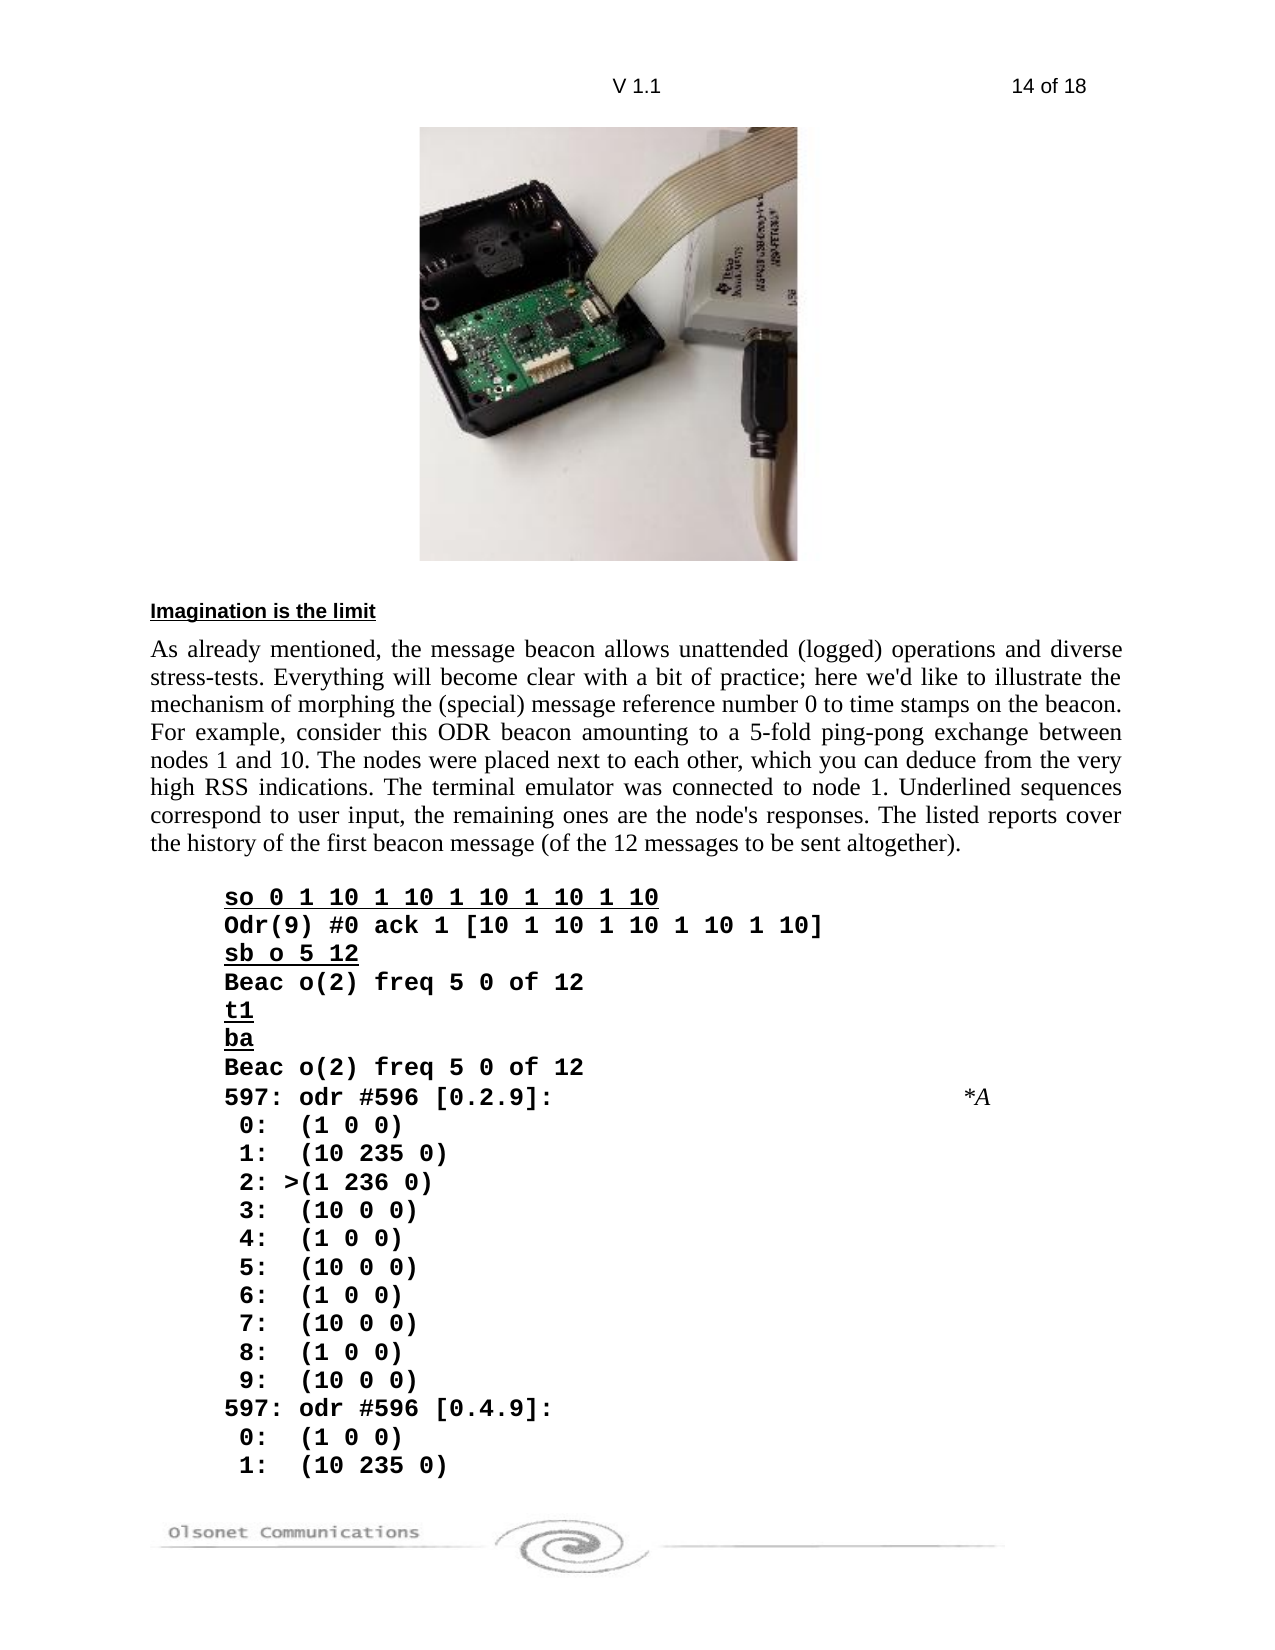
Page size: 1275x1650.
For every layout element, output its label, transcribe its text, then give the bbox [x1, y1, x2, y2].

text 597: odr #596 [0.4.9]: [224, 1396, 1123, 1424]
text 7: (10 0 0) [224, 1311, 1123, 1339]
text 0: (1 0 0) [224, 1424, 1123, 1452]
text 1: (10 235 0) [224, 1452, 1123, 1481]
picture [419, 127, 854, 561]
text 2: >(1 236 0) [224, 1169, 1123, 1197]
text 3: (10 0 0) [224, 1197, 1123, 1226]
picture [150, 1504, 1005, 1596]
text 0: (1 0 0) [224, 1112, 1123, 1141]
text t1 [224, 998, 1123, 1026]
text Beac o(2) freq 5 0 of 12 [224, 969, 1123, 998]
text 9: (10 0 0) [224, 1367, 1123, 1396]
text 1: (10 235 0) [224, 1141, 1123, 1169]
text 5: (10 0 0) [224, 1254, 1123, 1282]
text Beac o(2) freq 5 0 of 12 [224, 1054, 1123, 1083]
text Odr(9) #0 ack 1 [10 1 10 1 10 1 10 1 10] [224, 913, 1123, 941]
text ba [224, 1026, 1123, 1054]
text sb o 5 12 [224, 941, 1123, 969]
text so 0 1 10 1 10 1 10 1 10 1 10 [224, 884, 1123, 913]
text As already mentioned, the message beacon allows unattended (logged) operations and diverse stress-tests. Everything will become clear with a bit of practice; here we'd like to illustrate the mechanism of morphing the (special) message reference number 0 to time stamps on the beacon. For example, consider this ODR beacon amounting to a 5-fold ping-pong exchange between nodes 1 and 10. The nodes were placed next to each other, which you can deduce from the very high RSS indications. The terminal emulator was connected to node 1. Underlined sequences correspond to user input, the remaining ones are the node's responses. The listed reports cover the history of the first beacon message (of the 12 messages to be sent altogether). [150, 635, 1123, 857]
text 6: (1 0 0) [224, 1282, 1123, 1311]
text 4: (1 0 0) [224, 1226, 1123, 1254]
text 8: (1 0 0) [224, 1339, 1123, 1367]
subtitle Imagination is the limit [150, 600, 1123, 623]
text 597: odr #596 [0.2.9]: *A [224, 1083, 1123, 1112]
